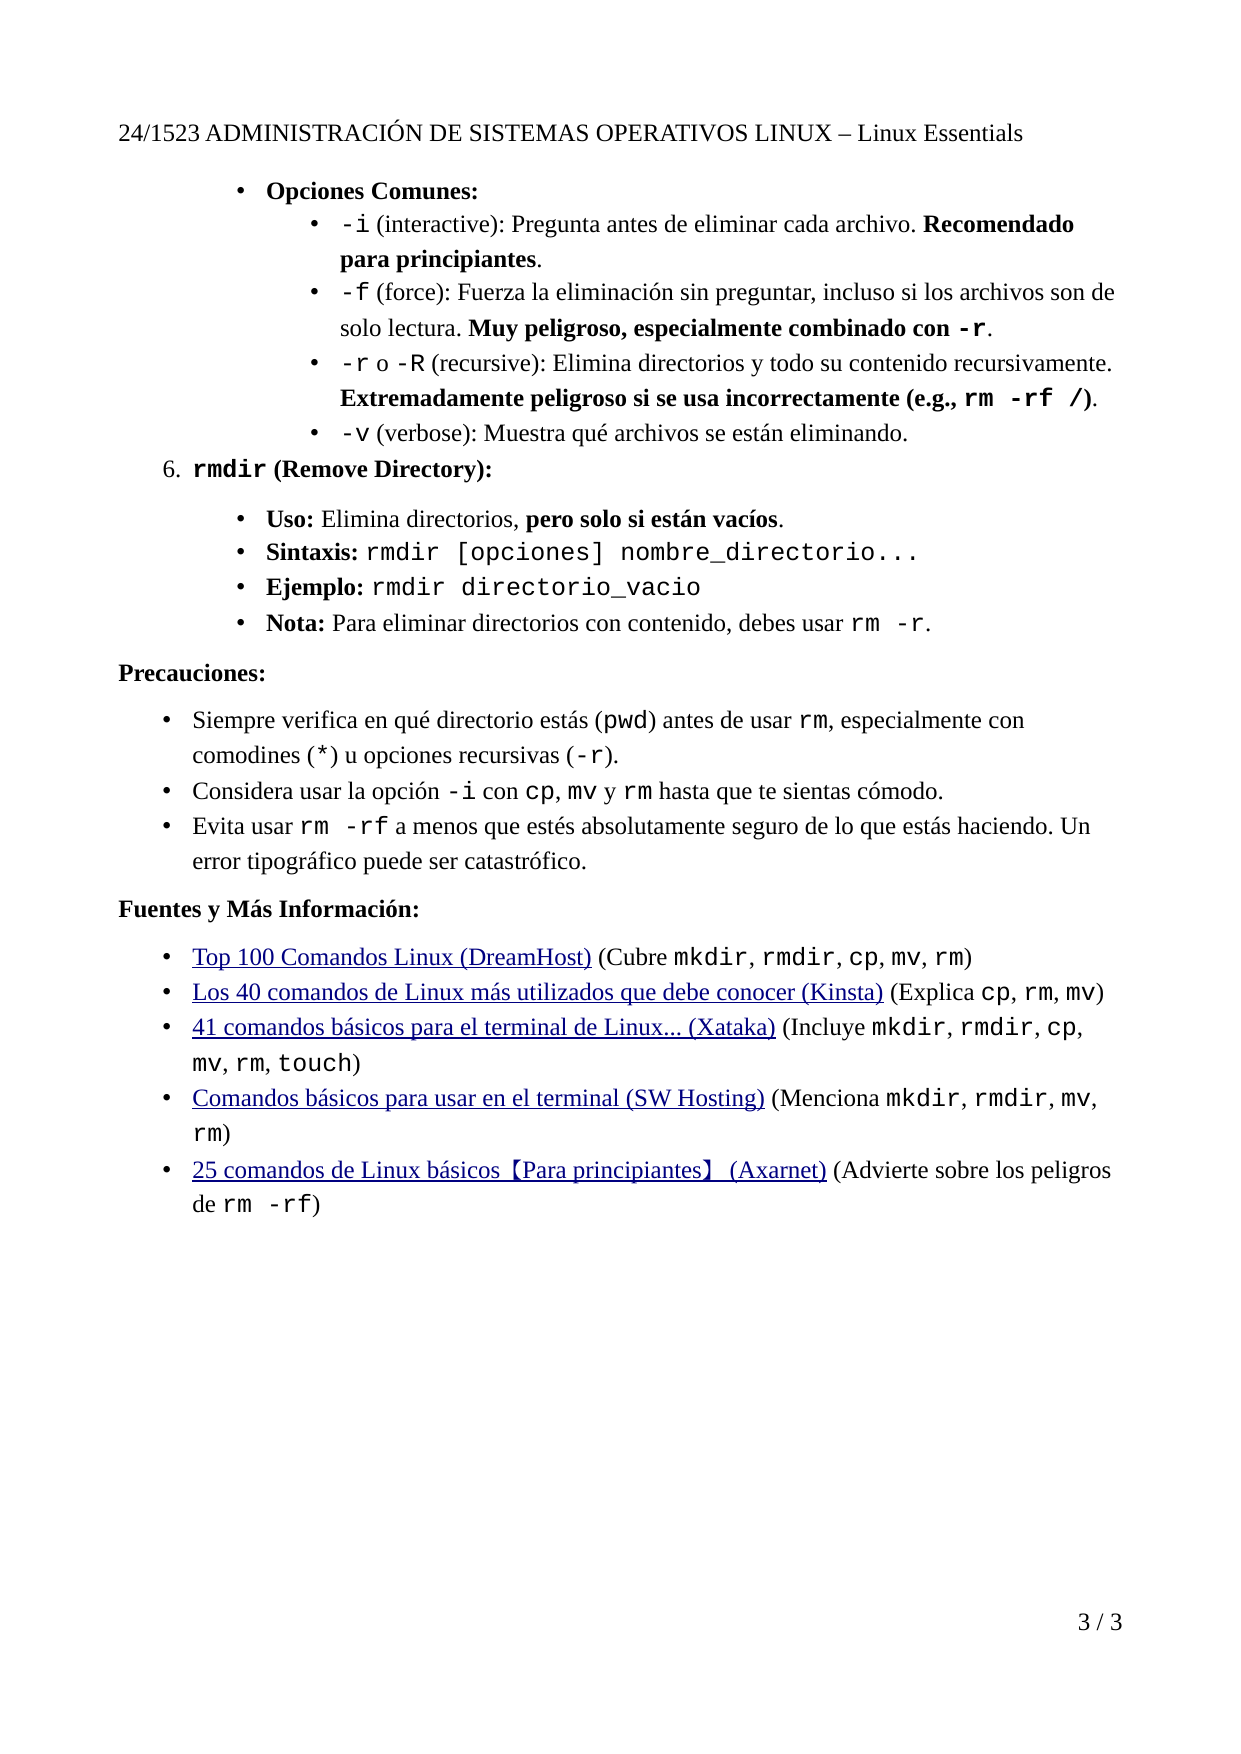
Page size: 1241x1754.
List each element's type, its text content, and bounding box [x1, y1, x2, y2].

list 41 comandos básicos para el terminal de Linux... (Xataka) (Incluye mkdir, rmdir, cp, mv, rm, touch) [162, 1012, 1122, 1078]
text Fuentes y Más Información: [118, 894, 1122, 923]
list Ejemplo: rmdir directorio_vacio [236, 572, 1122, 603]
list Considera usar la opción -i con cp, mv y rm hasta que te sientas cómodo. [162, 776, 1122, 807]
list Comandos básicos para usar en el terminal (SW Hosting) (Menciona mkdir, rmdir, mv, rm) [162, 1083, 1122, 1149]
list Nota: Para eliminar directorios con contenido, debes usar rm -r. [236, 608, 1122, 639]
list 25 comandos de Linux básicos【Para principiantes】 (Axarnet) (Advierte sobre los peligros de rm -rf) [162, 1153, 1122, 1220]
list -i (interactive): Pregunta antes de eliminar cada archivo. Recomendado para principiantes. [310, 209, 1122, 273]
list -f (force): Fuerza la eliminación sin preguntar, incluso si los archivos son de solo lectura. Muy peligroso, especialmente combinado con -r. [310, 277, 1122, 343]
list rmdir (Remove Directory): [162, 454, 1122, 485]
list -v (verbose): Muestra qué archivos se están eliminando. [310, 418, 1122, 449]
text Precauciones: [118, 658, 1122, 687]
list Siempre verifica en qué directorio estás (pwd) antes de usar rm, especialmente con comodines (*) u opciones recursivas (-r). [162, 705, 1122, 771]
list Evita usar rm -rf a menos que estés absolutamente seguro de lo que estás haciendo. Un error tipográfico puede ser catastrófico. [162, 811, 1122, 875]
list Uso: Elimina directorios, pero solo si están vacíos. [236, 504, 1122, 533]
list Top 100 Comandos Linux (DreamHost) (Cubre mkdir, rmdir, cp, mv, rm) [162, 942, 1122, 972]
list Los 40 comandos de Linux más utilizados que debe conocer (Kinsta) (Explica cp, rm, mv) [162, 977, 1122, 1008]
list -r o -R (recursive): Elimina directorios y todo su contenido recursivamente. Extremadamente peligroso si se usa incorrectamente (e.g., rm -rf /). [310, 348, 1122, 414]
list Opciones Comunes: [236, 176, 1122, 205]
list Sintaxis: rmdir [opciones] nombre_directorio... [236, 537, 1122, 568]
